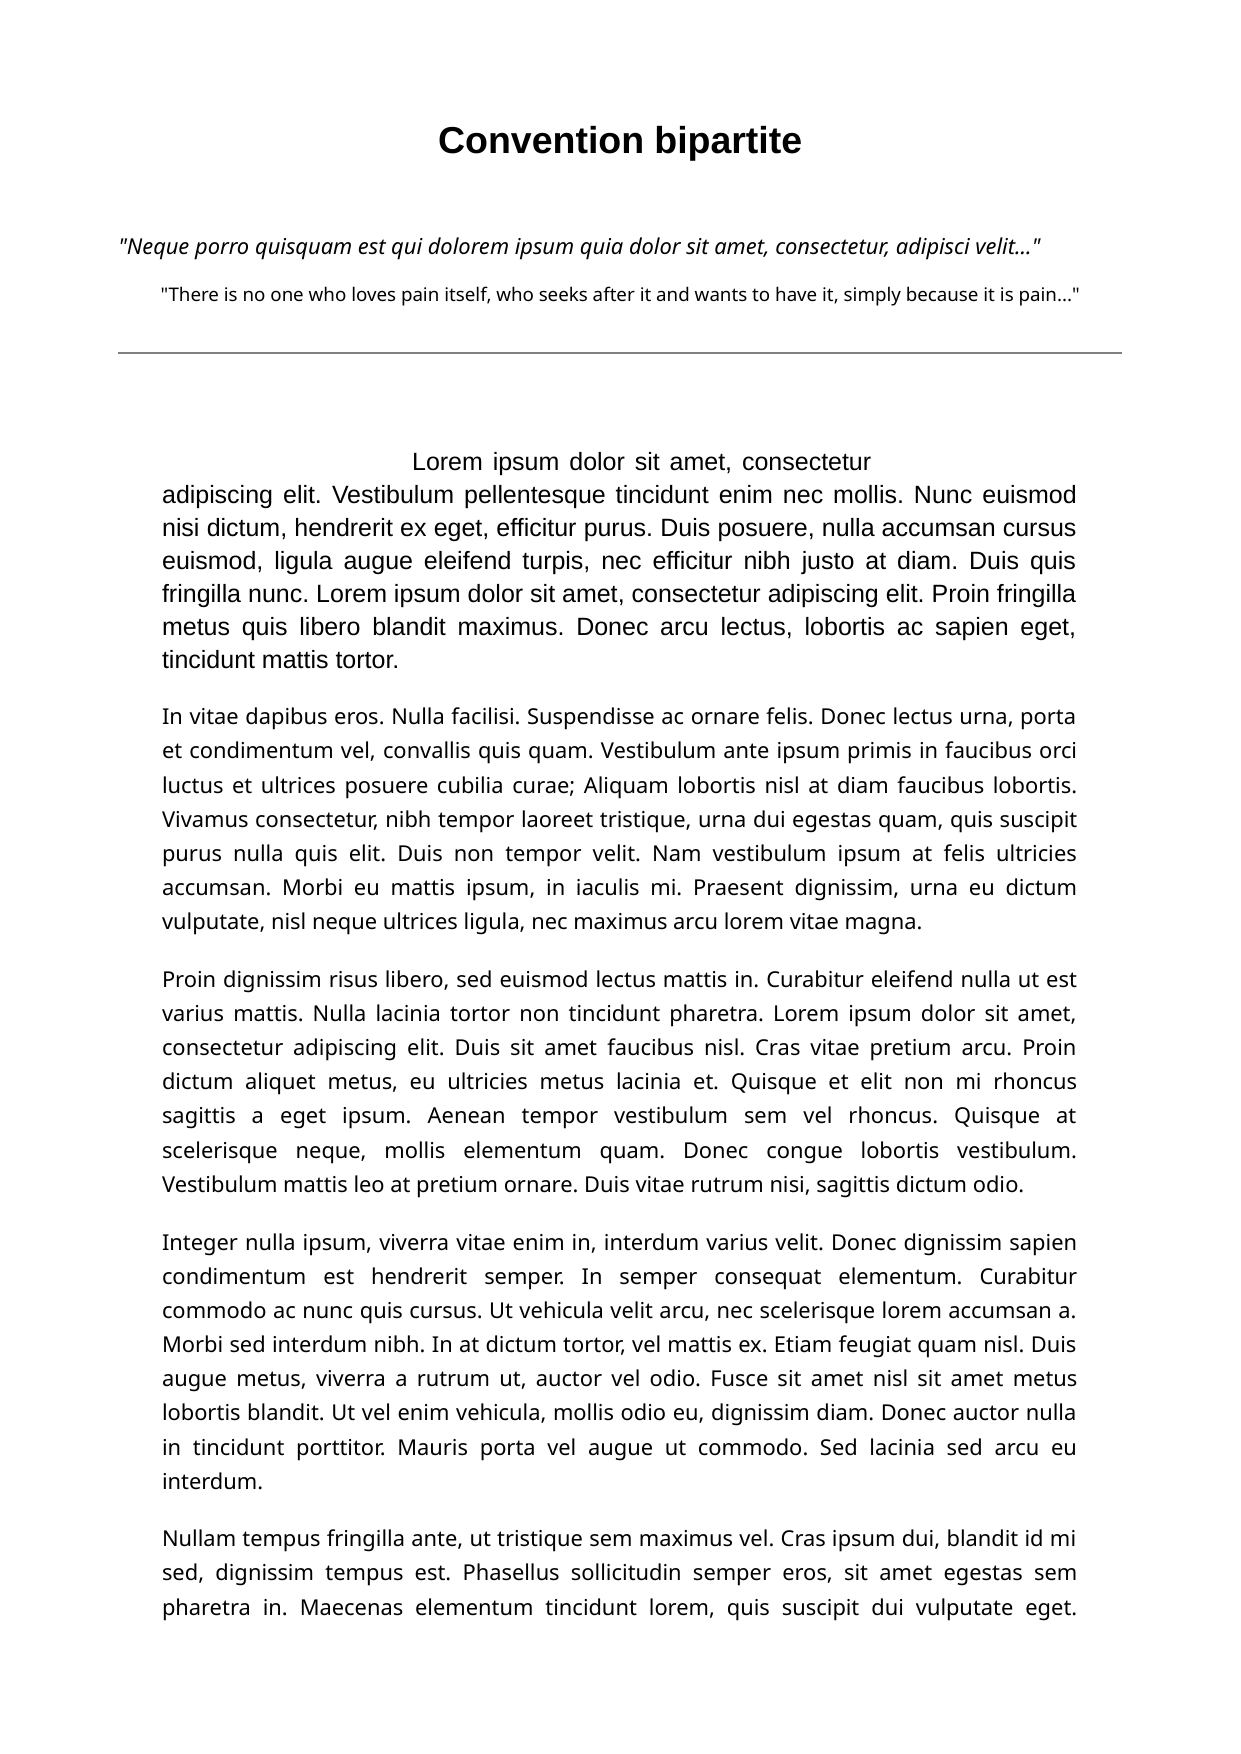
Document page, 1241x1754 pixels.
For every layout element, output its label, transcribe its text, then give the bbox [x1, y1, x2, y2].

text In vitae dapibus eros. Nulla facilisi. Suspendisse ac ornare felis. Donec lectus urna, porta et condimentum vel, convallis quis quam. Vestibulum ante ipsum primis in faucibus orci luctus et ultrices posuere cubilia curae; Aliquam lobortis nisl at diam faucibus lobortis. Vivamus consectetur, nibh tempor laoreet tristique, urna dui egestas quam, quis suscipit purus nulla quis elit. Duis non tempor velit. Nam vestibulum ipsum at felis ultricies accumsan. Morbi eu mattis ipsum, in iaculis mi. Praesent dignissim, urna eu dictum vulputate, nisl neque ultrices ligula, nec maximus arcu lorem vitae magna. [162, 701, 1078, 936]
text Nullam tempus fringilla ante, ut tristique sem maximus vel. Cras ipsum dui, blandit id mi sed, dignissim tempus est. Phasellus sollicitudin semper eros, sit amet egestas sem pharetra in. Maecenas elementum tincidunt lorem, quis suscipit dui vulputate eget. [162, 1523, 1078, 1621]
text Lorem ipsum dolor sit amet, consectetur adipiscing elit. Vestibulum pellentesque tincidunt enim nec mollis. Nunc euismod nisi dictum, hendrerit ex eget, efficitur purus. Duis posuere, nulla accumsan cursus euismod, ligula augue eleifend turpis, nec efficitur nibh justo at diam. Duis quis fringilla nunc. Lorem ipsum dolor sit amet, consectetur adipiscing elit. Proin fringilla metus quis libero blandit maximus. Donec arcu lectus, lobortis ac sapien eget, tincidunt mattis tortor. [162, 447, 1078, 673]
text Convention bipartite [118, 118, 1122, 161]
subtitle "Neque porro quisquam est qui dolorem ipsum quia dolor sit amet, consectetur, adipisci velit..." [118, 231, 1122, 261]
subtitle "There is no one who loves pain itself, who seeks after it and wants to have it, simply because it is pain..." [134, 281, 1106, 307]
text Integer nulla ipsum, viverra vitae enim in, interdum varius velit. Donec dignissim sapien condimentum est hendrerit semper. In semper consequat elementum. Curabitur commodo ac nunc quis cursus. Ut vehicula velit arcu, nec scelerisque lorem accumsan a. Morbi sed interdum nibh. In at dictum tortor, vel mattis ex. Etiam feugiat quam nisl. Duis augue metus, viverra a rutrum ut, auctor vel odio. Fusce sit amet nisl sit amet metus lobortis blandit. Ut vel enim vehicula, mollis odio eu, dignissim diam. Donec auctor nulla in tincidunt porttitor. Mauris porta vel augue ut commodo. Sed lacinia sed arcu eu interdum. [162, 1226, 1078, 1495]
text Proin dignissim risus libero, sed euismod lectus mattis in. Curabitur eleifend nulla ut est varius mattis. Nulla lacinia tortor non tincidunt pharetra. Lorem ipsum dolor sit amet, consectetur adipiscing elit. Duis sit amet faucibus nisl. Cras vitae pretium arcu. Proin dictum aliquet metus, eu ultricies metus lacinia et. Quisque et elit non mi rhoncus sagittis a eget ipsum. Aenean tempor vestibulum sem vel rhoncus. Quisque at scelerisque neque, mollis elementum quam. Donec congue lobortis vestibulum. Vestibulum mattis leo at pretium ornare. Duis vitae rutrum nisi, sagittis dictum odio. [162, 964, 1078, 1199]
